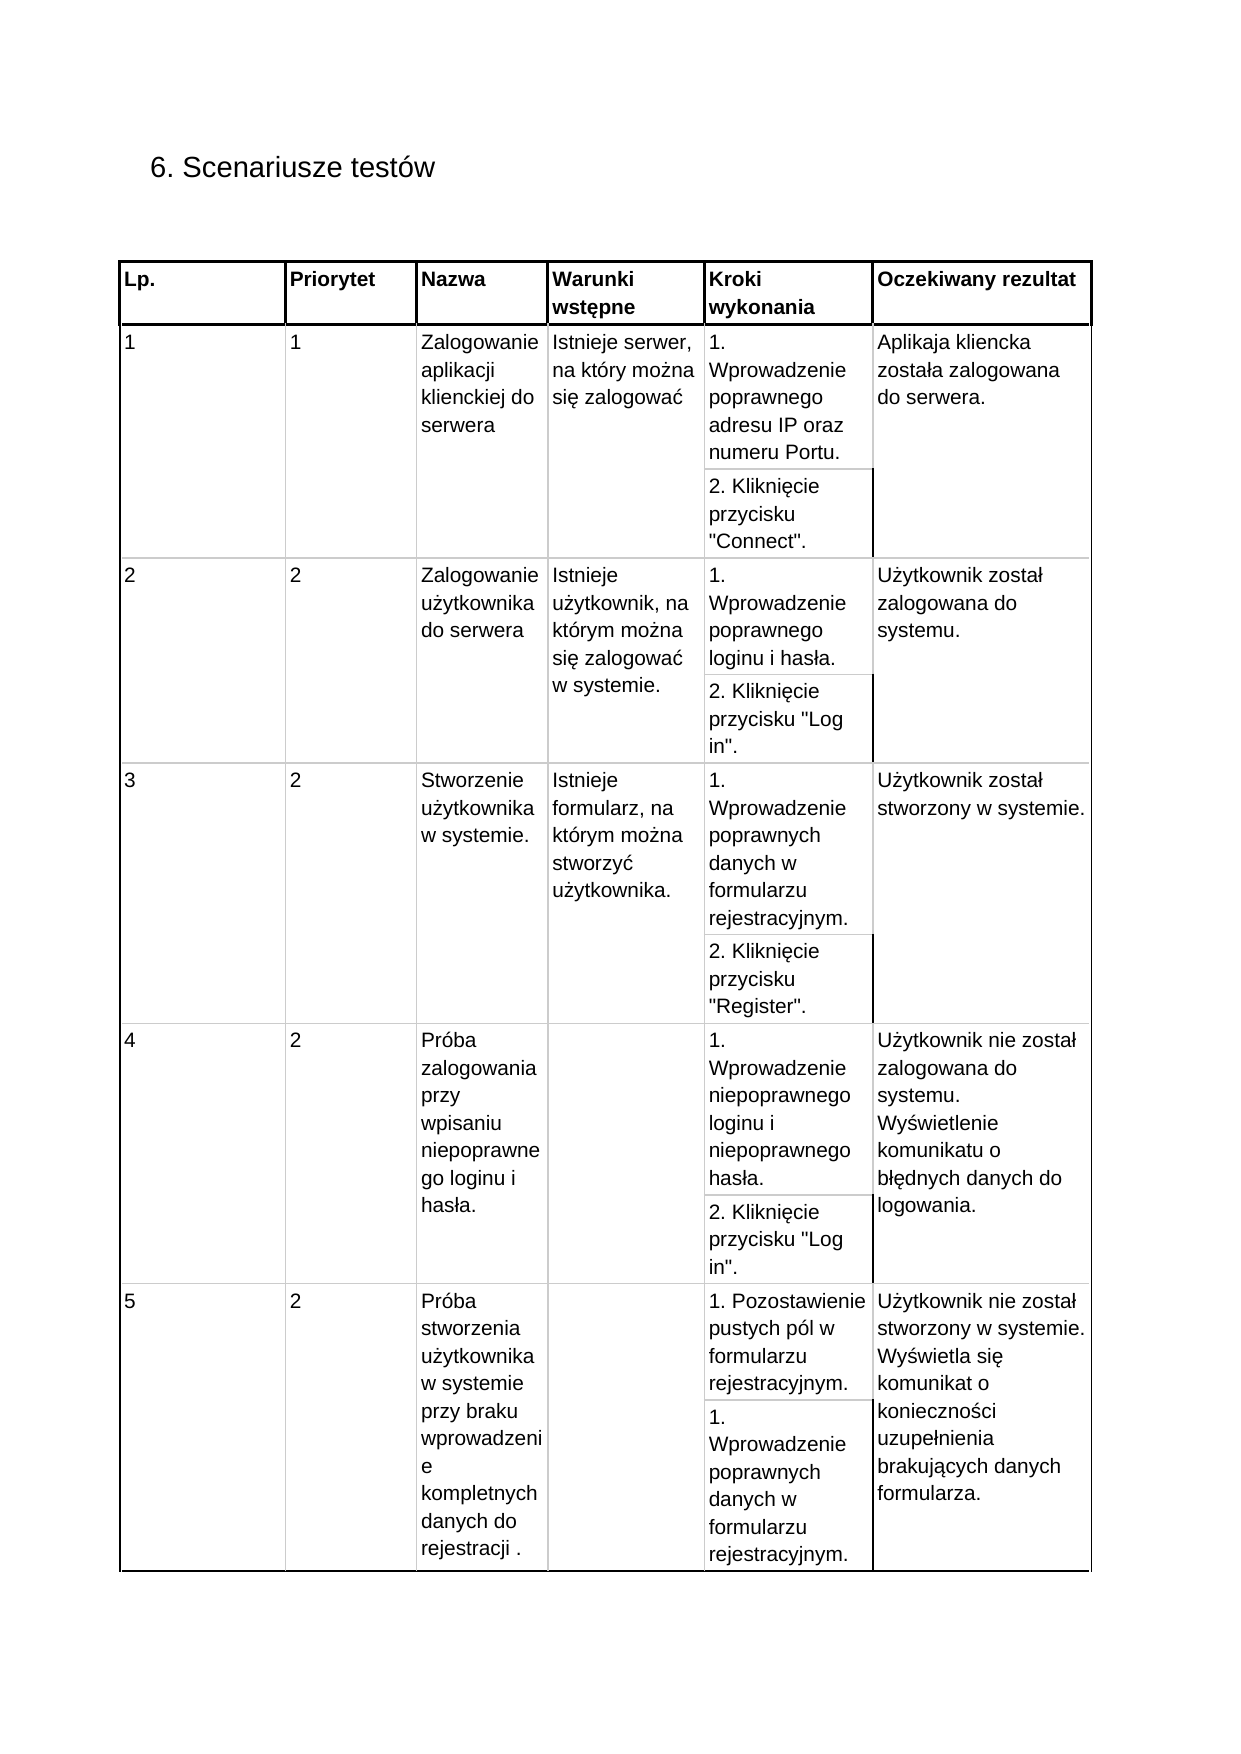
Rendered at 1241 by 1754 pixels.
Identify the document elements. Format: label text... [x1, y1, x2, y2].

table_cell 2 [121, 557, 285, 762]
table_header Oczekiwany rezultat [874, 263, 1090, 323]
table_cell 1. Pozostawienie pustych pól w formularzu rejestracyjnym. [705, 1284, 872, 1399]
table_cell Istnieje użytkownik, na którym można się zalogować w systemie. [549, 559, 704, 762]
table_cell 1 [286, 326, 416, 557]
table_cell Próba stworzenia użytkownika w systemie przy braku wprowadzenie kompletnych danych do rejestracji . [417, 1284, 547, 1570]
table_cell Użytkownik został stworzony w systemie. [874, 762, 1091, 1022]
table_cell Istnieje serwer, na który można się zalogować [549, 326, 704, 557]
table_cell 1. Wprowadzenie poprawnego loginu i hasła. [705, 559, 872, 673]
table_cell 3 [121, 762, 285, 1022]
table_cell 2. Kliknięcie przycisku "Register". [705, 935, 872, 1022]
table_cell 1. Wprowadzenie niepoprawnego loginu i niepoprawnego hasła. [705, 1024, 872, 1194]
table_cell [549, 1024, 704, 1283]
table_cell Użytkownik nie został stworzony w systemie. Wyświetla się komunikat o konieczności uzupełnienia brakujących danych formularza. [874, 1283, 1091, 1570]
table_cell 5 [121, 1283, 285, 1570]
table_cell 2. Kliknięcie przycisku "Connect". [705, 470, 872, 557]
table_header Warunki wstępne [549, 263, 703, 323]
table_cell 2 [286, 559, 416, 762]
table_cell 2 [286, 1284, 416, 1570]
table_cell Próba zalogowania przy wpisaniu niepoprawnego loginu i hasła. [417, 1024, 547, 1283]
table_cell Użytkownik został zalogowana do systemu. [874, 557, 1091, 762]
table_cell 1. Wprowadzenie poprawnego adresu IP oraz numeru Portu. [705, 326, 872, 468]
table_cell 2. Kliknięcie przycisku "Log in". [705, 675, 872, 762]
table_cell Aplikaja kliencka została zalogowana do serwera. [874, 323, 1091, 557]
table_cell Zalogowanie aplikacji klienckiej do serwera [417, 326, 547, 557]
table_cell 1. Wprowadzenie poprawnych danych w formularzu rejestracyjnym. [705, 764, 872, 934]
table_cell Stworzenie użytkownika w systemie. [417, 764, 547, 1022]
table_cell Zalogowanie użytkownika do serwera [417, 559, 547, 762]
table_cell [549, 1284, 704, 1570]
table_header Nazwa [418, 263, 546, 323]
table_header Lp. [121, 263, 284, 323]
table_cell 2. Kliknięcie przycisku "Log in". [705, 1196, 872, 1283]
table_cell Użytkownik nie został zalogowana do systemu. Wyświetlenie komunikatu o błędnych danych do logowania. [874, 1023, 1091, 1283]
text 6. Scenariusze testów [150, 150, 1090, 183]
table_cell 1. Wprowadzenie poprawnych danych w formularzu rejestracyjnym. [705, 1401, 872, 1570]
table_cell 2 [286, 1024, 416, 1283]
table_cell 4 [121, 1023, 285, 1283]
table_cell Istnieje formularz, na którym można stworzyć użytkownika. [549, 764, 704, 1022]
table_cell 1 [121, 323, 285, 557]
table_header Priorytet [287, 263, 415, 323]
table_header Kroki wykonania [706, 263, 871, 323]
table_cell 2 [286, 764, 416, 1022]
